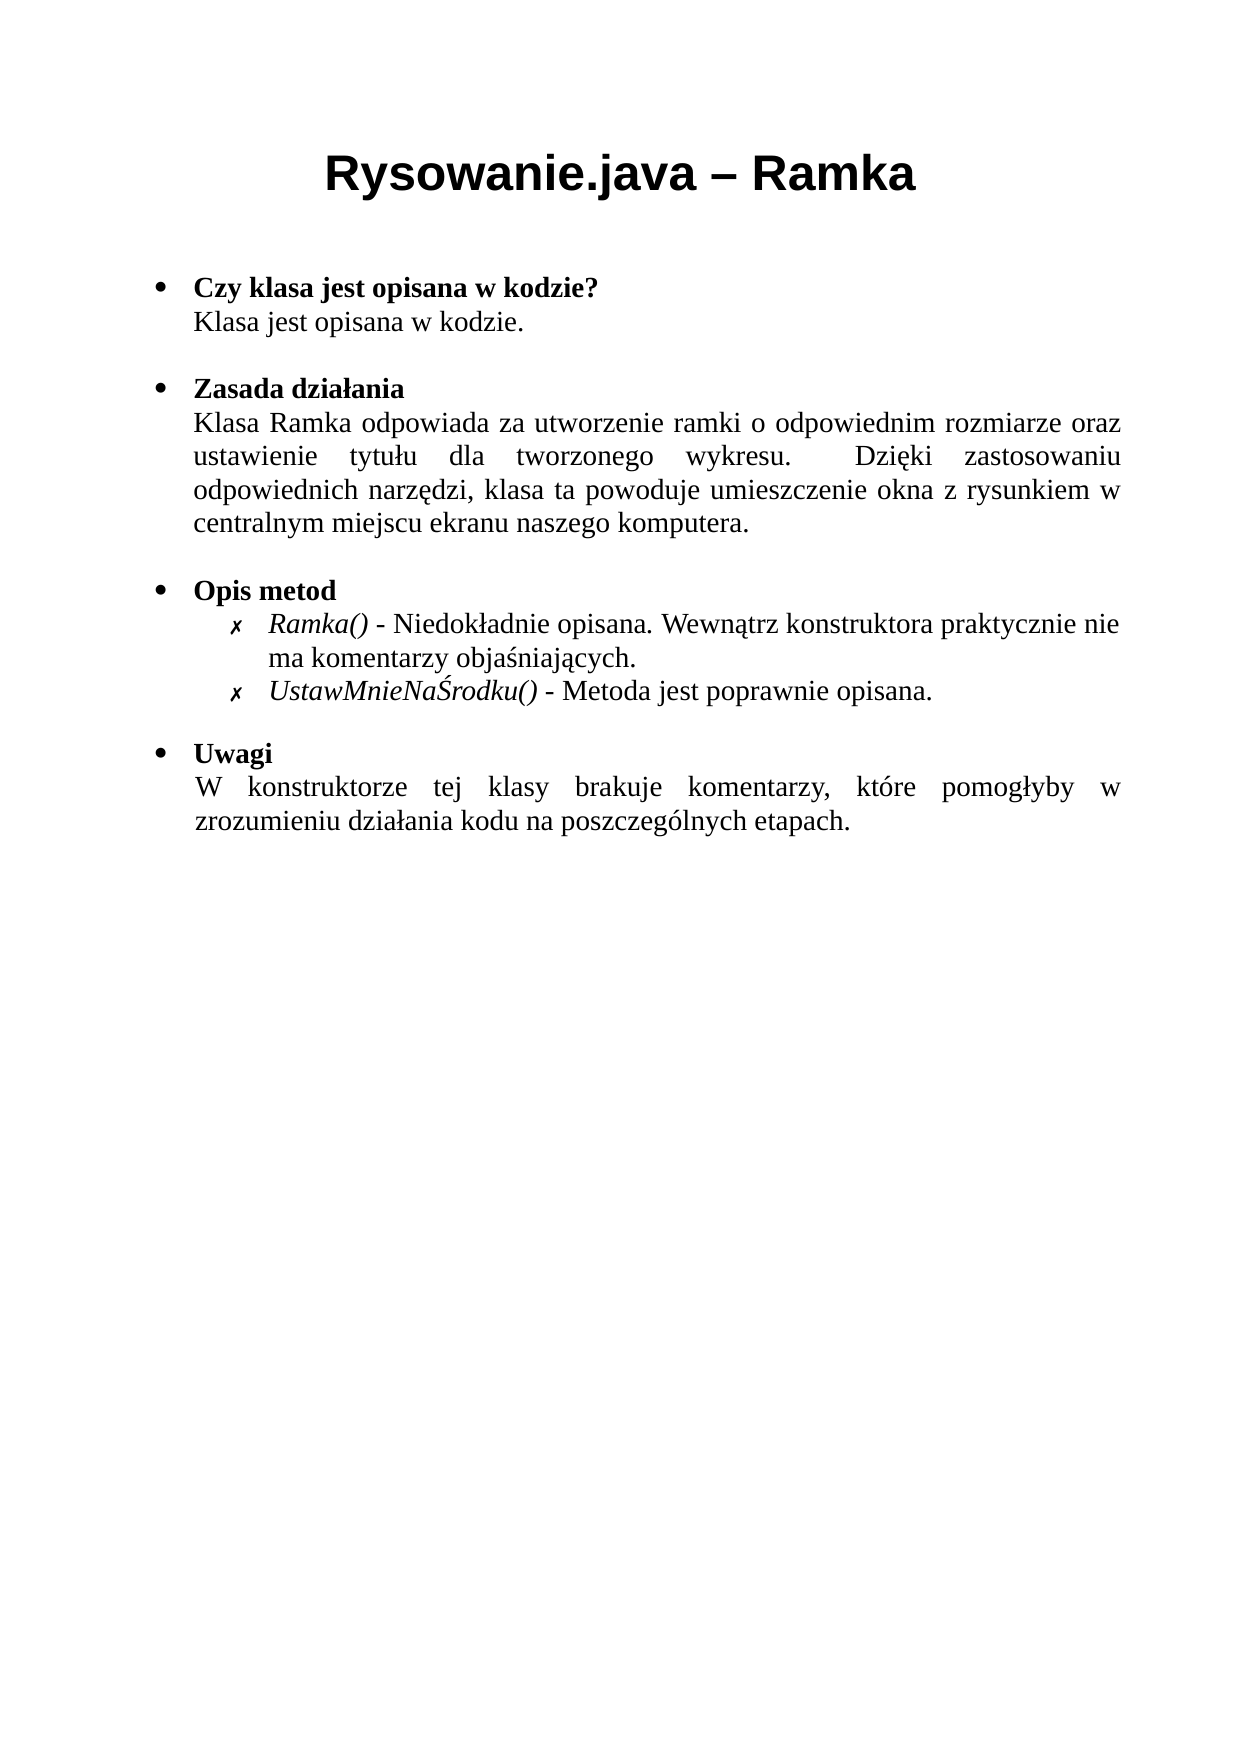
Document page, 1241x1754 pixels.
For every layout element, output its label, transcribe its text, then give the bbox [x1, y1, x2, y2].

list Klasa jest opisana w kodzie. [193, 304, 1122, 371]
list Ramka() - Niedokładnie opisana. Wewnątrz konstruktora praktycznie nie ma komentarzy objaśniających. [231, 606, 1122, 673]
list Uwagi [156, 736, 1122, 769]
text W konstruktorze tej klasy brakuje komentarzy, które pomogłyby w zrozumieniu działania kodu na poszczególnych etapach. [195, 769, 1122, 836]
list Opis metod [156, 573, 1122, 606]
list Klasa Ramka odpowiada za utworzenie ramki o odpowiednim rozmiarze oraz ustawienie tytułu dla tworzonego wykresu. Dzięki zastosowaniu odpowiednich narzędzi, klasa ta powoduje umieszczenie okna z rysunkiem w centralnym miejscu ekranu naszego komputera. [193, 405, 1122, 539]
list UstawMnieNaŚrodku() - Metoda jest poprawnie opisana. [231, 673, 1122, 736]
list Zasada działania [156, 371, 1122, 405]
list Czy klasa jest opisana w kodzie? [156, 271, 1122, 304]
subtitle Rysowanie.java – Ramka [118, 143, 1122, 201]
